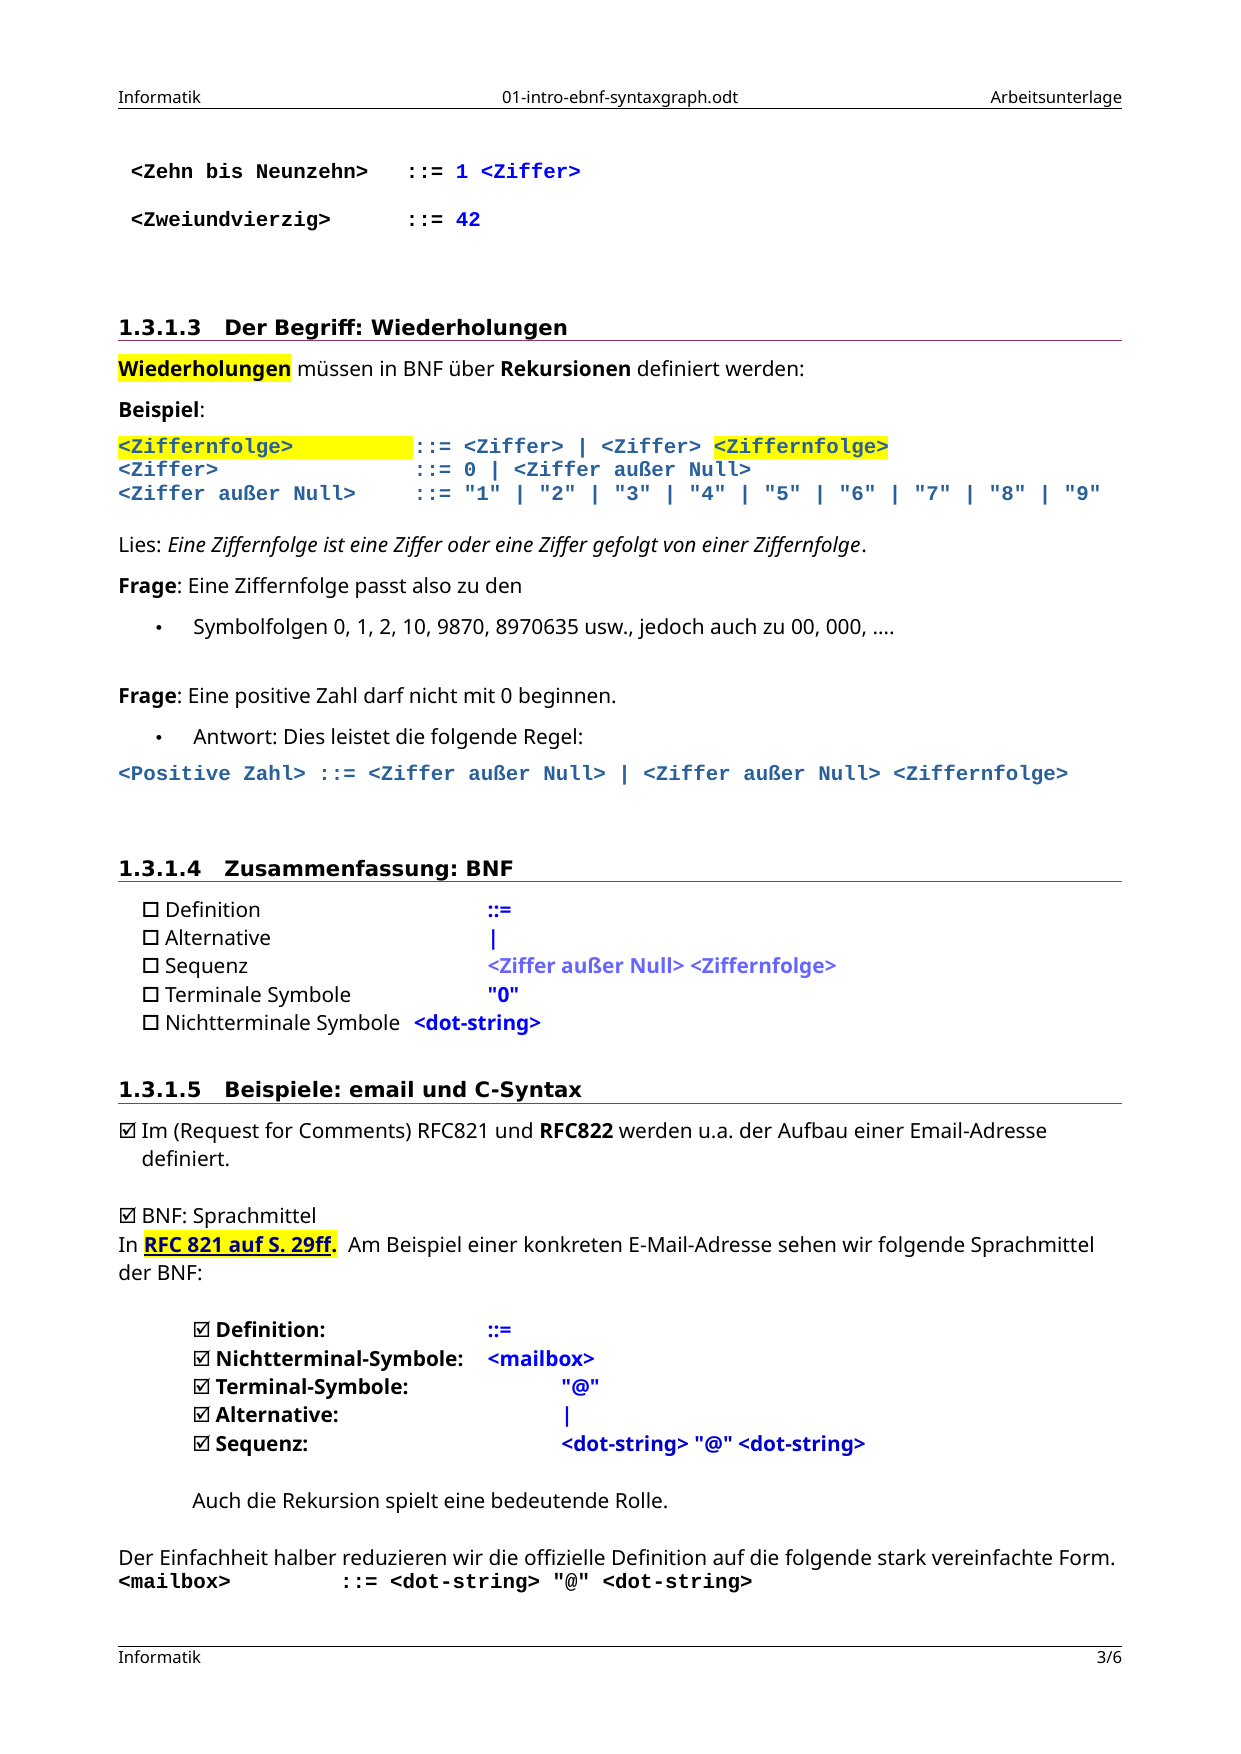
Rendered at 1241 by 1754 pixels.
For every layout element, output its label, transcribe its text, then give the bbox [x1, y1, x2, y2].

list Sequenz: <dot-string> "@" <dot-string> [192, 1429, 1122, 1457]
subtitle Beispiele: email und C-Syntax [118, 1078, 1122, 1103]
list Terminale Symbole "0" [141, 980, 1122, 1008]
text Beispiel: [118, 395, 1122, 423]
text <Ziffer außer Null> ::= "1" | "2" | "3" | "4" | "5" | "6" | "7" | "8" | "9" [118, 483, 1122, 507]
subtitle Zusammenfassung: BNF [118, 856, 1122, 881]
text <Zehn bis Neunzehn> ::= 1 <Ziffer> [118, 138, 1122, 185]
list Alternative: | [192, 1401, 1122, 1429]
list Antwort: Dies leistet die folgende Regel: [156, 722, 1122, 751]
text <Ziffer> ::= 0 | <Ziffer außer Null> [118, 459, 1122, 483]
text <Positive Zahl> ::= <Ziffer außer Null> | <Ziffer außer Null> <Ziffernfolge> [118, 763, 1122, 787]
text Wiederholungen müssen in BNF über Rekursionen definiert werden: [118, 354, 1122, 382]
text In RFC 821 auf S. 29ff. Am Beispiel einer konkreten E-Mail-Adresse sehen wir folgende Sprachmittel der BNF: [118, 1230, 1122, 1315]
text <Zweiundvierzig> ::= 42 [118, 185, 1122, 232]
list Symbolfolgen 0, 1, 2, 10, 9870, 8970635 usw., jedoch auch zu 00, 000, …. [156, 612, 1122, 669]
subtitle Der Begriff: Wiederholungen [118, 315, 1122, 340]
text Frage: Eine positive Zahl darf nicht mit 0 beginnen. [118, 681, 1122, 710]
list Im (Request for Comments) RFC821 und RFC822 werden u.a. der Aufbau einer Email-Adresse definiert. [118, 1116, 1122, 1201]
text Lies: Eine Ziffernfolge ist eine Ziffer oder eine Ziffer gefolgt von einer Ziffernfolge. [118, 530, 1122, 559]
list Alternative | [141, 923, 1122, 952]
list Nichtterminal-Symbole: <mailbox> [192, 1344, 1122, 1372]
text <Ziffernfolge> ::= <Ziffer> | <Ziffer> <Ziffernfolge> [118, 436, 1122, 459]
list Terminal-Symbole: "@" [192, 1372, 1122, 1401]
list Sequenz <Ziffer außer Null> <Ziffernfolge> [141, 952, 1122, 980]
list Nichtterminale Symbole <dot-string> [141, 1008, 1122, 1037]
text <mailbox> ::= <dot-string> "@" <dot-string> [118, 1571, 1122, 1595]
list BNF: Sprachmittel [118, 1201, 1122, 1230]
list Definition ::= [141, 895, 1122, 923]
text Der Einfachheit halber reduzieren wir die offizielle Definition auf die folgende stark vereinfachte Form. [118, 1543, 1122, 1571]
text Auch die Rekursion spielt eine bedeutende Rolle. [192, 1486, 1122, 1514]
list Definition: ::= [192, 1315, 1122, 1344]
text Frage: Eine Ziffernfolge passt also zu den [118, 571, 1122, 599]
